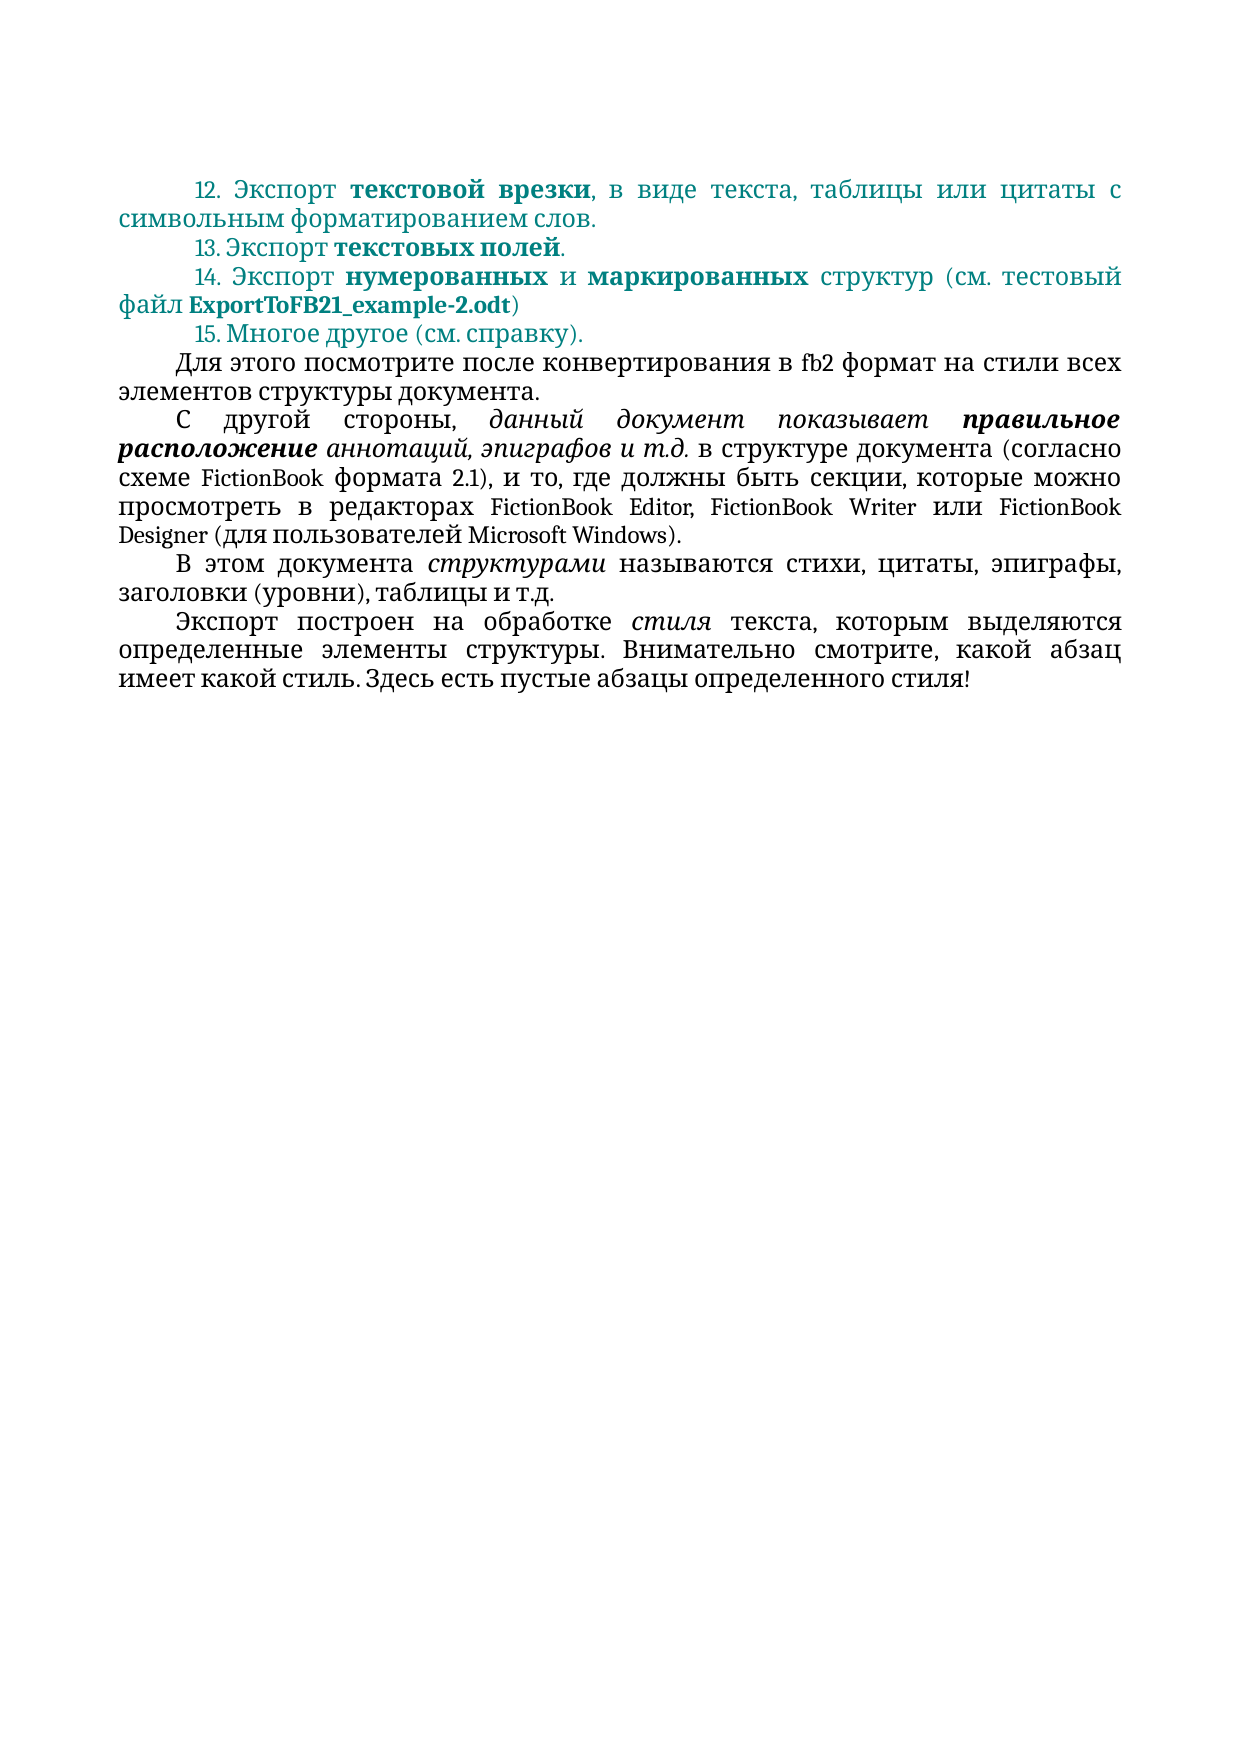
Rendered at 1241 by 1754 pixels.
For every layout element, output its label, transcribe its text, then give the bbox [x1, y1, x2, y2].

text 12. Экспорт текстовой врезки, в виде текста, таблицы или цитаты с символьным форматированием слов. [118, 176, 1122, 234]
text 13. Экспорт текстовых полей. [118, 234, 1122, 263]
text С другой стороны, данный документ показывает правильное расположение аннотаций, эпиграфов и т.д. в структуре документа (согласно схеме FictionBook формата 2.1), и то, где должны быть секции, которые можно просмотреть в редакторах FictionBook Editor, FictionBook Writer или FictionBook Designer (для пользователей Microsoft Windows). [118, 406, 1122, 550]
text 15. Многое другое (см. справку). [118, 320, 1122, 349]
text В этом документа структурами называются стихи, цитаты, эпиграфы, заголовки (уровни), таблицы и т.д. [118, 550, 1122, 608]
text Экспорт построен на обработке стиля текста, которым выделяются определенные элементы структуры. Внимательно смотрите, какой абзац имеет какой стиль. Здесь есть пустые абзацы определенного стиля! [118, 608, 1122, 694]
text 14. Экспорт нумерованных и маркированных структур (см. тестовый файл ExportToFB21_example-2.odt) [118, 263, 1122, 320]
text Для этого посмотрите после конвертирования в fb2 формат на стили всех элементов структуры документа. [118, 349, 1122, 406]
